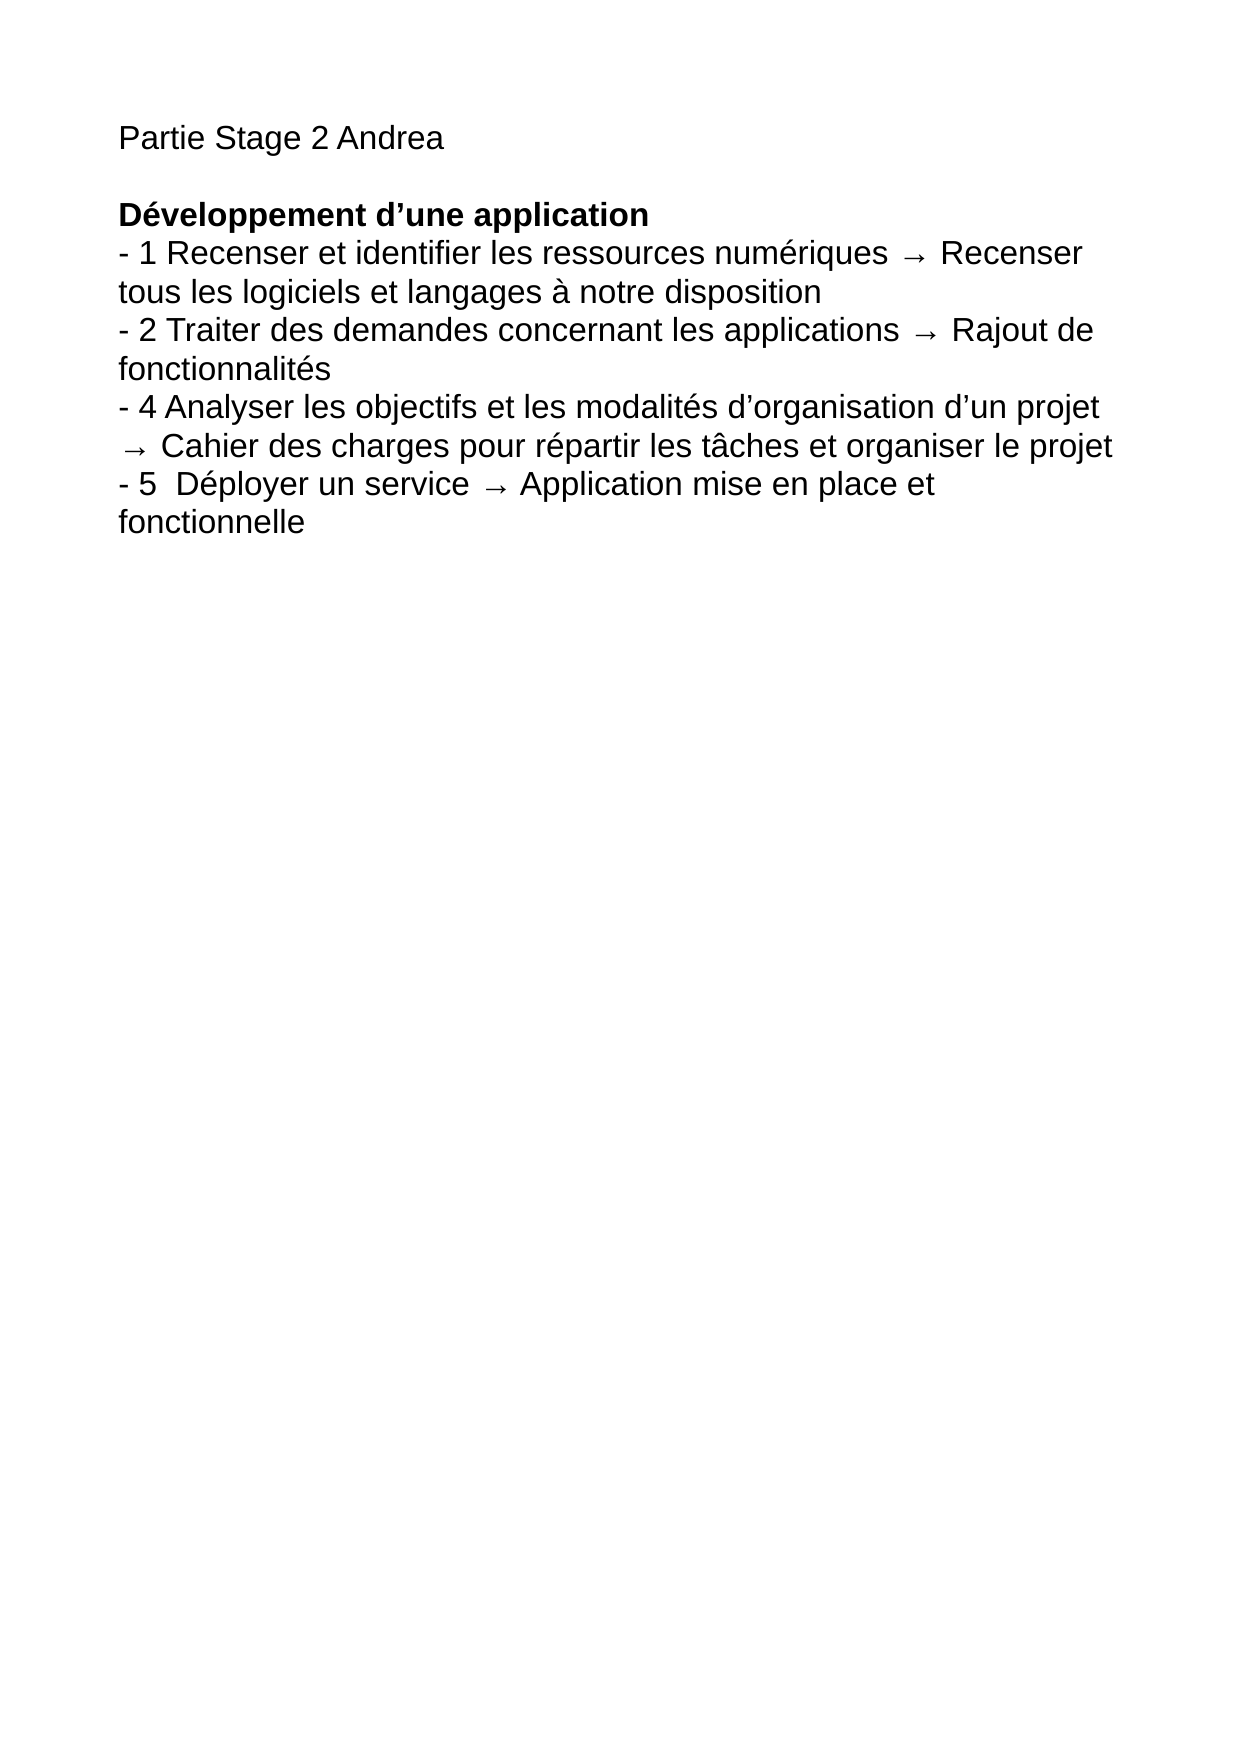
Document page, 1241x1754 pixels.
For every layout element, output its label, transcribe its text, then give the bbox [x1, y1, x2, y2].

text - 4 Analyser les objectifs et les modalités d’organisation d’un projet → Cahier des charges pour répartir les tâches et organiser le projet [118, 387, 1122, 464]
text - 5 Déployer un service → Application mise en place et fonctionnelle [118, 464, 1122, 541]
text Développement d’une application [118, 195, 1122, 233]
text - 2 Traiter des demandes concernant les applications → Rajout de fonctionnalités [118, 310, 1122, 387]
text Partie Stage 2 Andrea [118, 118, 1122, 157]
text - 1 Recenser et identifier les ressources numériques → Recenser tous les logiciels et langages à notre disposition [118, 233, 1122, 310]
